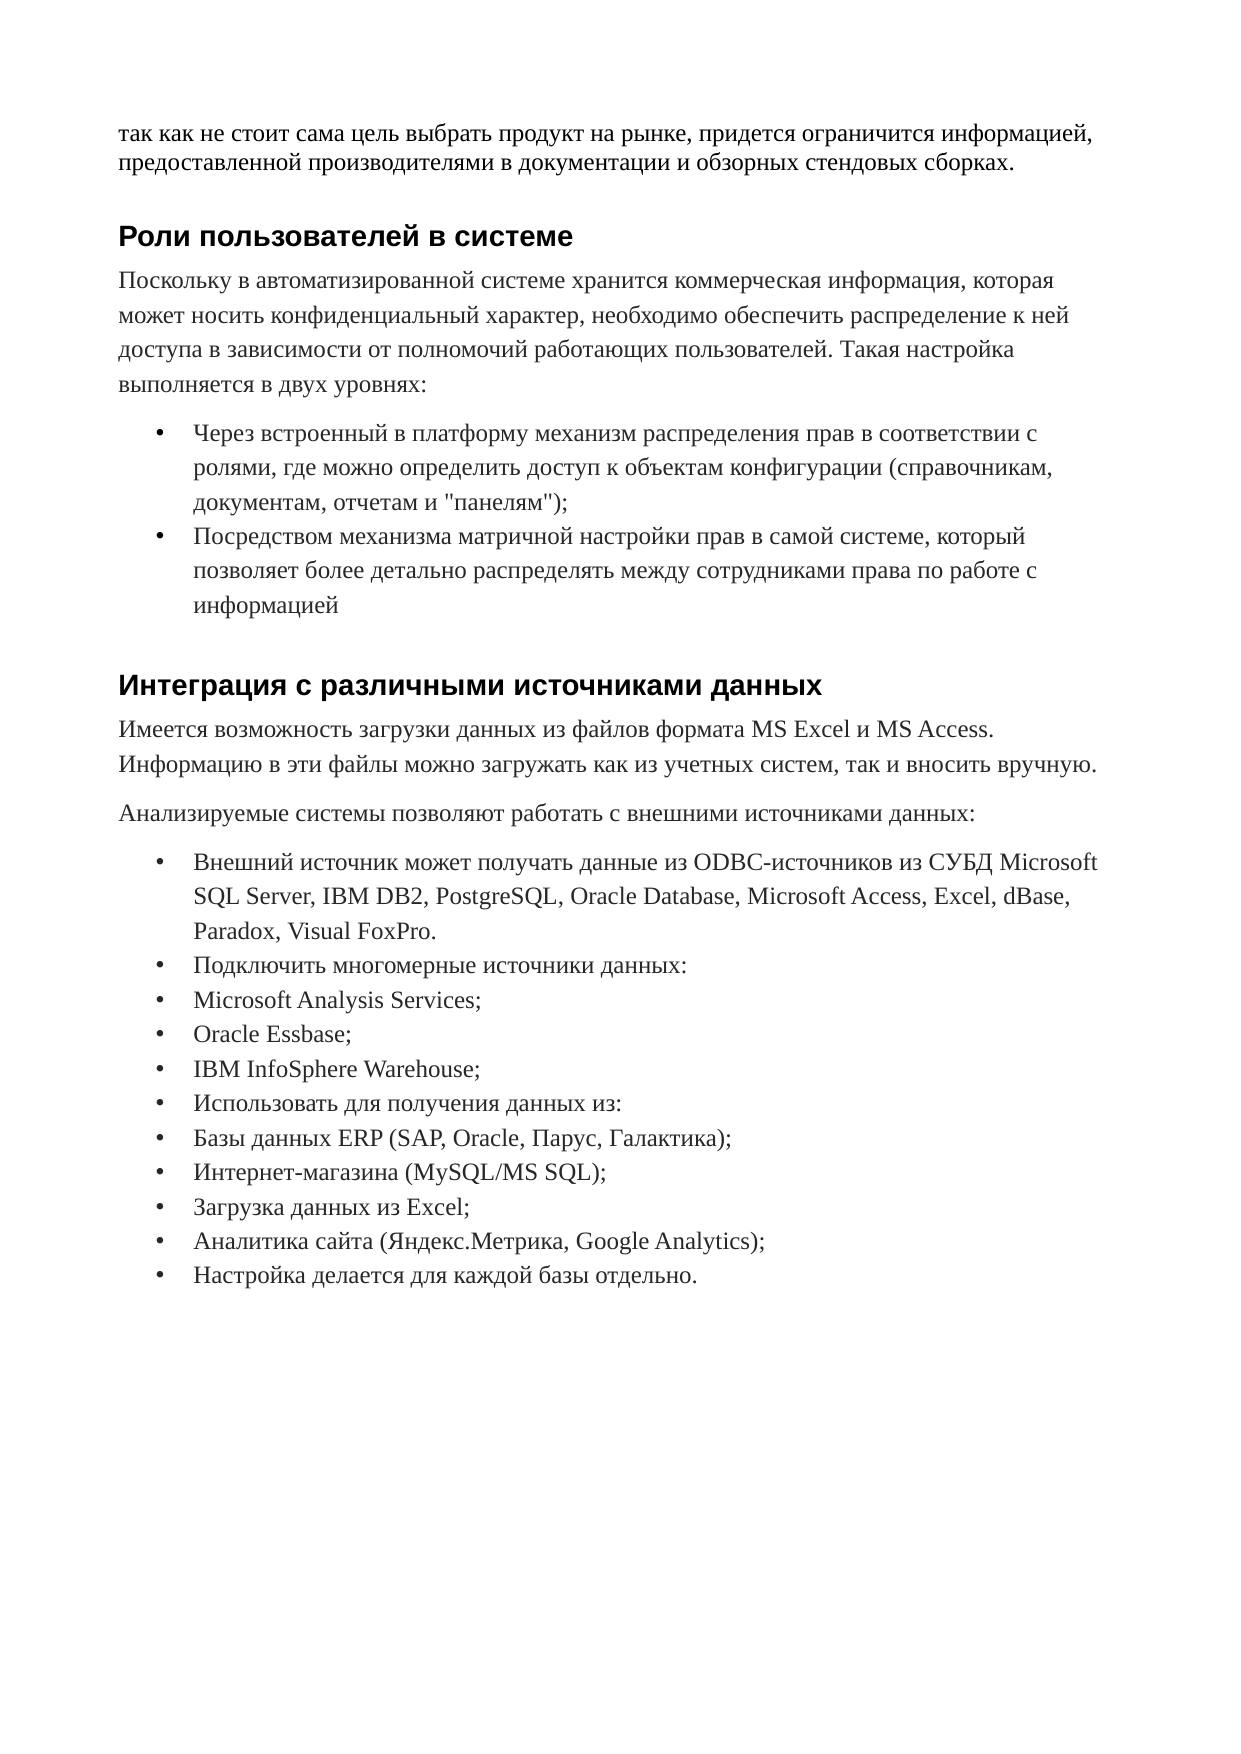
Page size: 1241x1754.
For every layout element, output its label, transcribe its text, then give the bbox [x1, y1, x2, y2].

text Имеется возможность загрузки данных из файлов формата MS Excel и MS Access. Информацию в эти файлы можно загружать как из учетных систем, так и вносить вручную. [118, 714, 1122, 777]
text Анализируемые системы позволяют работать с внешними источниками данных: [118, 798, 1122, 826]
list Oracle Essbase; [156, 1019, 1122, 1048]
text так как не стоит сама цель выбрать продукт на рынке, придется ограничится информацией, предоставленной производителями в документации и обзорных стендовых сборках. [118, 118, 1122, 176]
list Внешний источник может получать данные из ODBC-источников из СУБД Microsoft SQL Server, IBM DB2, PostgreSQL, Oracle Database, Microsoft Access, Excel, dBase, Paradox, Visual FoxPro. [156, 847, 1122, 944]
list Аналитика сайта (Яндекс.Метрика, Google Analytics); [156, 1226, 1122, 1255]
subtitle Интеграция с различными источниками данных [118, 668, 1122, 702]
list Через встроенный в платформу механизм распределения прав в соответствии с ролями, где можно определить доступ к объектам конфигурации (справочникам, документам, отчетам и "панелям"); [156, 418, 1122, 515]
list Базы данных ERP (SAP, Oracle, Парус, Галактика); [156, 1123, 1122, 1151]
list Подключить многомерные источники данных: [156, 950, 1122, 979]
list Использовать для получения данных из: [156, 1088, 1122, 1117]
text Поскольку в автоматизированной системе хранится коммерческая информация, которая может носить конфиденциальный характер, необходимо обеспечить распределение к ней доступа в зависимости от полномочий работающих пользователей. Такая настройка выполняется в двух уровнях: [118, 265, 1122, 397]
list Загрузка данных из Excel; [156, 1192, 1122, 1220]
list Интернет-магазина (MySQL/MS SQL); [156, 1157, 1122, 1186]
list IBM InfoSphere Warehouse; [156, 1054, 1122, 1082]
subtitle Роли пользователей в системе [118, 219, 1122, 253]
list Посредством механизма матричной настройки прав в самой системе, который позволяет более детально распределять между сотрудниками права по работе с информацией [156, 521, 1122, 619]
list Настройка делается для каждой базы отдельно. [156, 1261, 1122, 1289]
list Microsoft Analysis Services; [156, 985, 1122, 1013]
